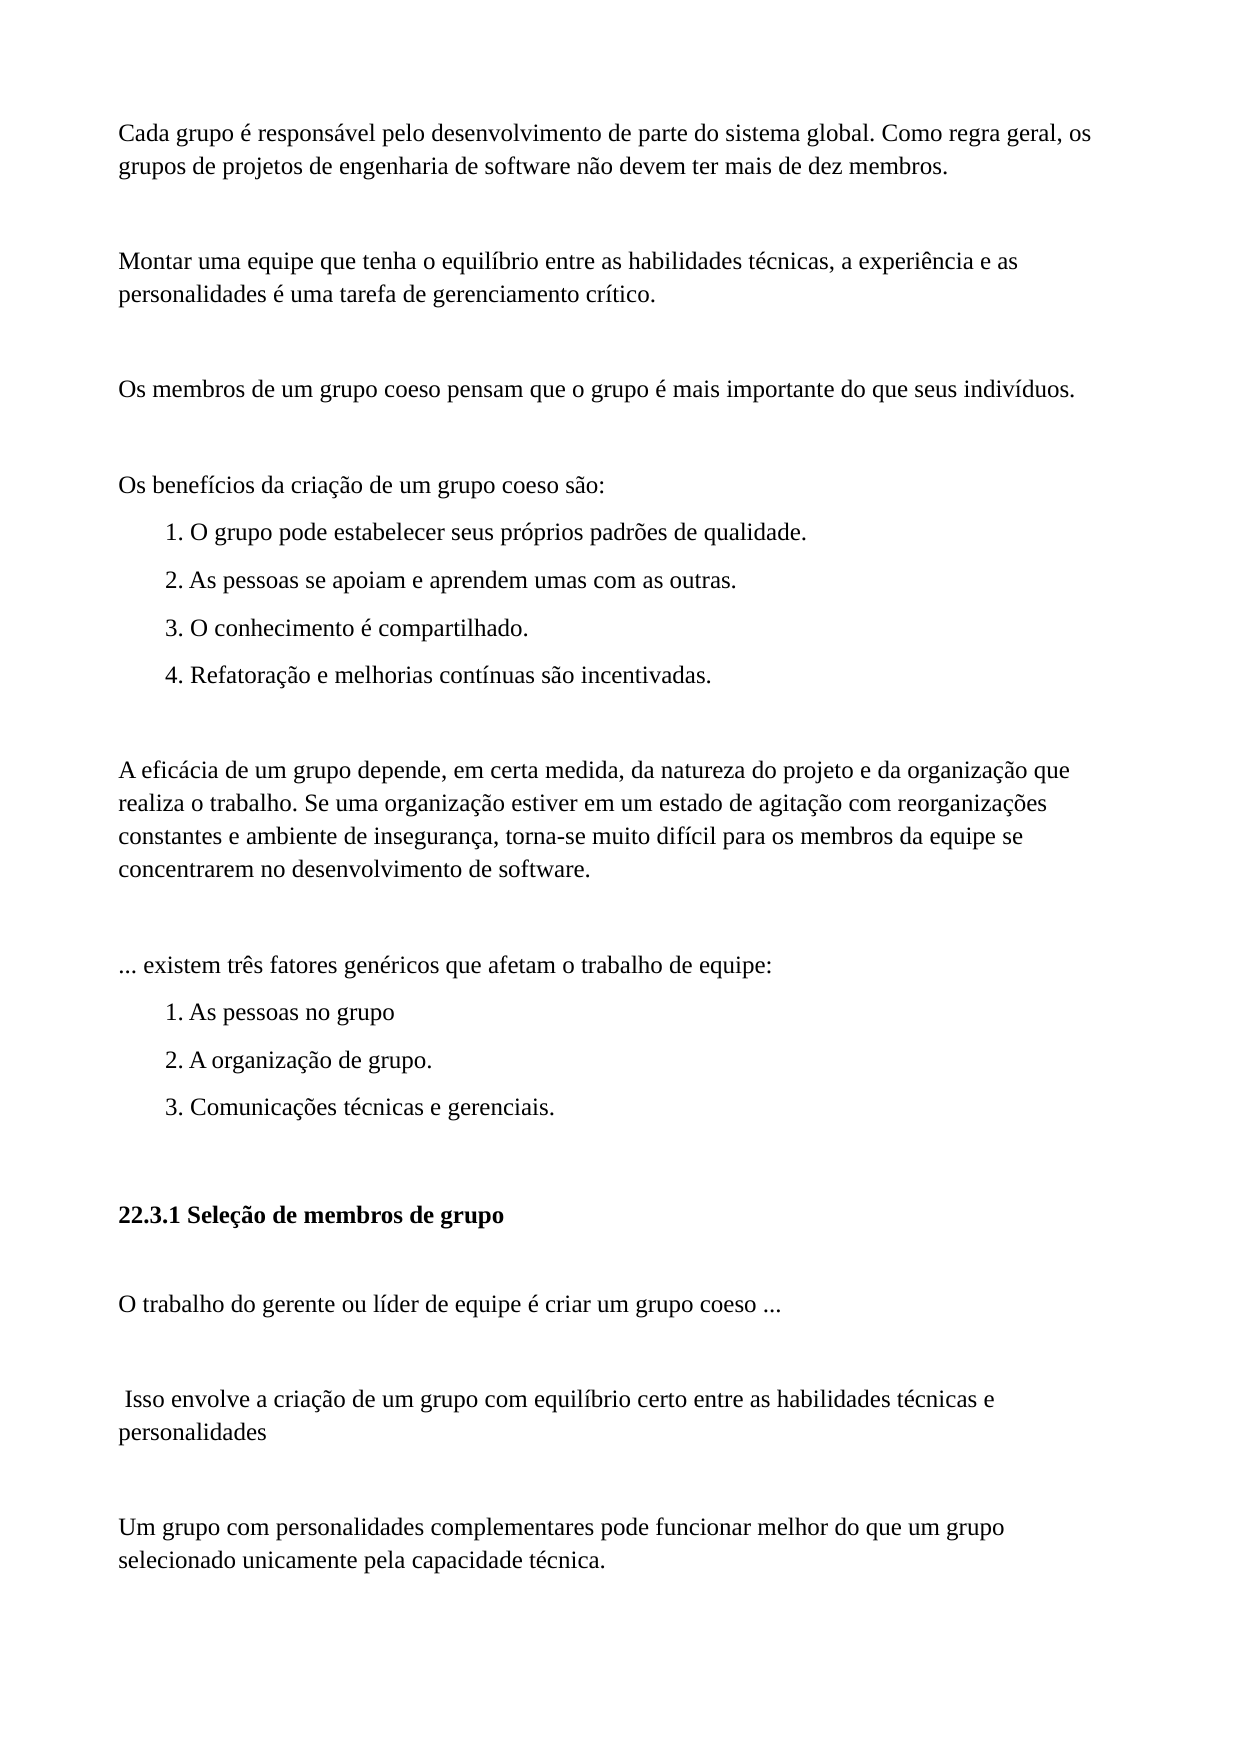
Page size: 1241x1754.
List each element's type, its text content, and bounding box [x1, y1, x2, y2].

text 2. As pessoas se apoiam e aprendem umas com as outras. [165, 565, 1122, 594]
text ... existem três fatores genéricos que afetam o trabalho de equipe: [118, 950, 1122, 978]
text Montar uma equipe que tenha o equilíbrio entre as habilidades técnicas, a experiência e as personalidades é uma tarefa de gerenciamento crítico. [118, 246, 1122, 308]
text 3. Comunicações técnicas e gerenciais. [165, 1092, 1122, 1121]
text 1. O grupo pode estabelecer seus próprios padrões de qualidade. [165, 517, 1122, 546]
text Isso envolve a criação de um grupo com equilíbrio certo entre as habilidades técnicas e personalidades [118, 1384, 1122, 1446]
text Os membros de um grupo coeso pensam que o grupo é mais importante do que seus indivíduos. [118, 374, 1122, 403]
subtitle 22.3.1 Seleção de membros de grupo [118, 1200, 1122, 1229]
text Os benefícios da criação de um grupo coeso são: [118, 470, 1122, 498]
text Cada grupo é responsável pelo desenvolvimento de parte do sistema global. Como regra geral, os grupos de projetos de engenharia de software não devem ter mais de dez membros. [118, 118, 1122, 180]
text O trabalho do gerente ou líder de equipe é criar um grupo coeso ... [118, 1289, 1122, 1318]
text A eficácia de um grupo depende, em certa medida, da natureza do projeto e da organização que realiza o trabalho. Se uma organização estiver em um estado de agitação com reorganizações constantes e ambiente de insegurança, torna-se muito difícil para os membros da equipe se concentrarem no desenvolvimento de software. [118, 755, 1122, 883]
text 3. O conhecimento é compartilhado. [165, 613, 1122, 641]
text 2. A organização de grupo. [165, 1045, 1122, 1074]
text Um grupo com personalidades complementares pode funcionar melhor do que um grupo selecionado unicamente pela capacidade técnica. [118, 1512, 1122, 1574]
text 1. As pessoas no grupo [165, 997, 1122, 1026]
text 4. Refatoração e melhorias contínuas são incentivadas. [165, 660, 1122, 689]
